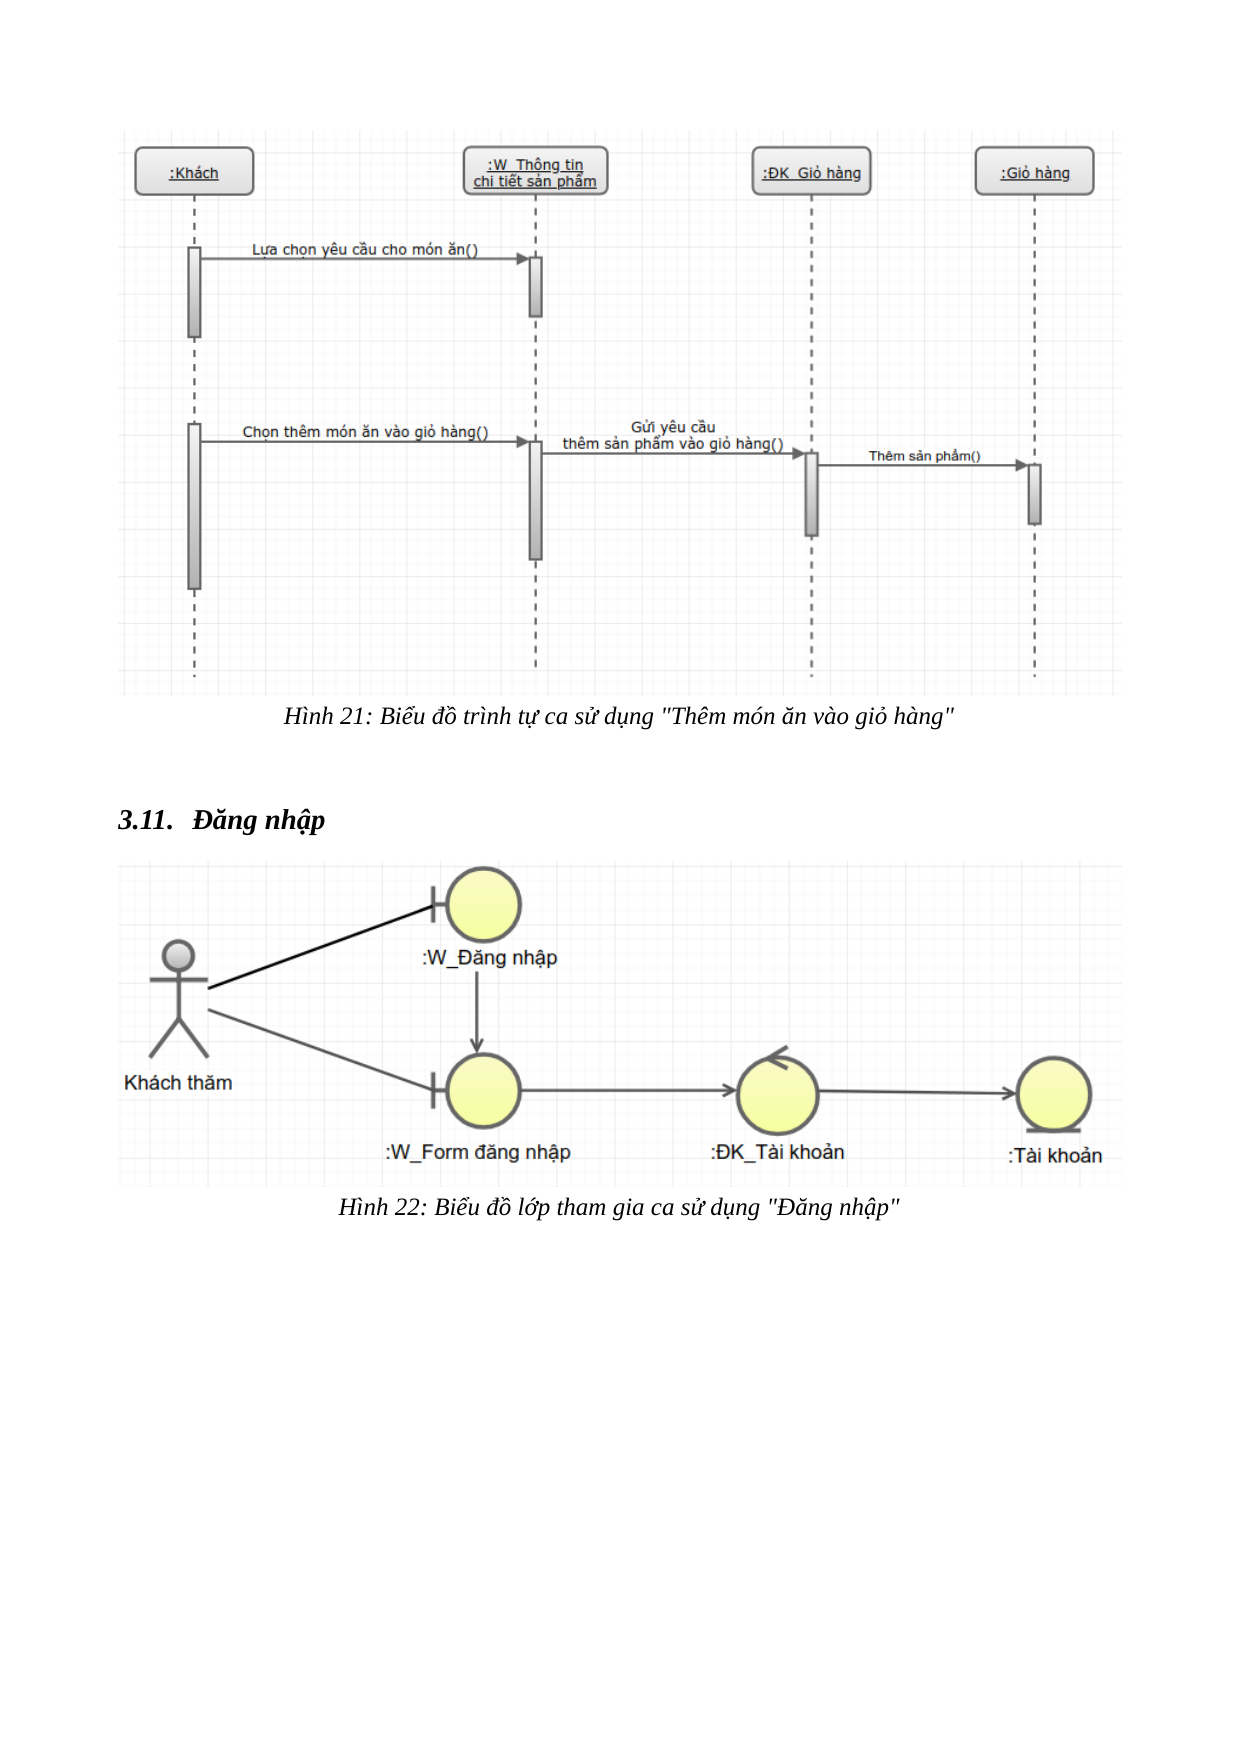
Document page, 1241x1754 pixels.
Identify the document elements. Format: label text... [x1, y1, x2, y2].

picture [118, 130, 1123, 696]
text Hình 22: Biểu đồ lớp tham gia ca sử dụng "Đăng nhập" [118, 1187, 1122, 1221]
text Hình 21: Biểu đồ trình tự ca sử dụng "Thêm món ăn vào giỏ hàng" [118, 696, 1122, 730]
picture [118, 861, 1123, 1187]
subtitle Đăng nhập [118, 803, 1122, 836]
